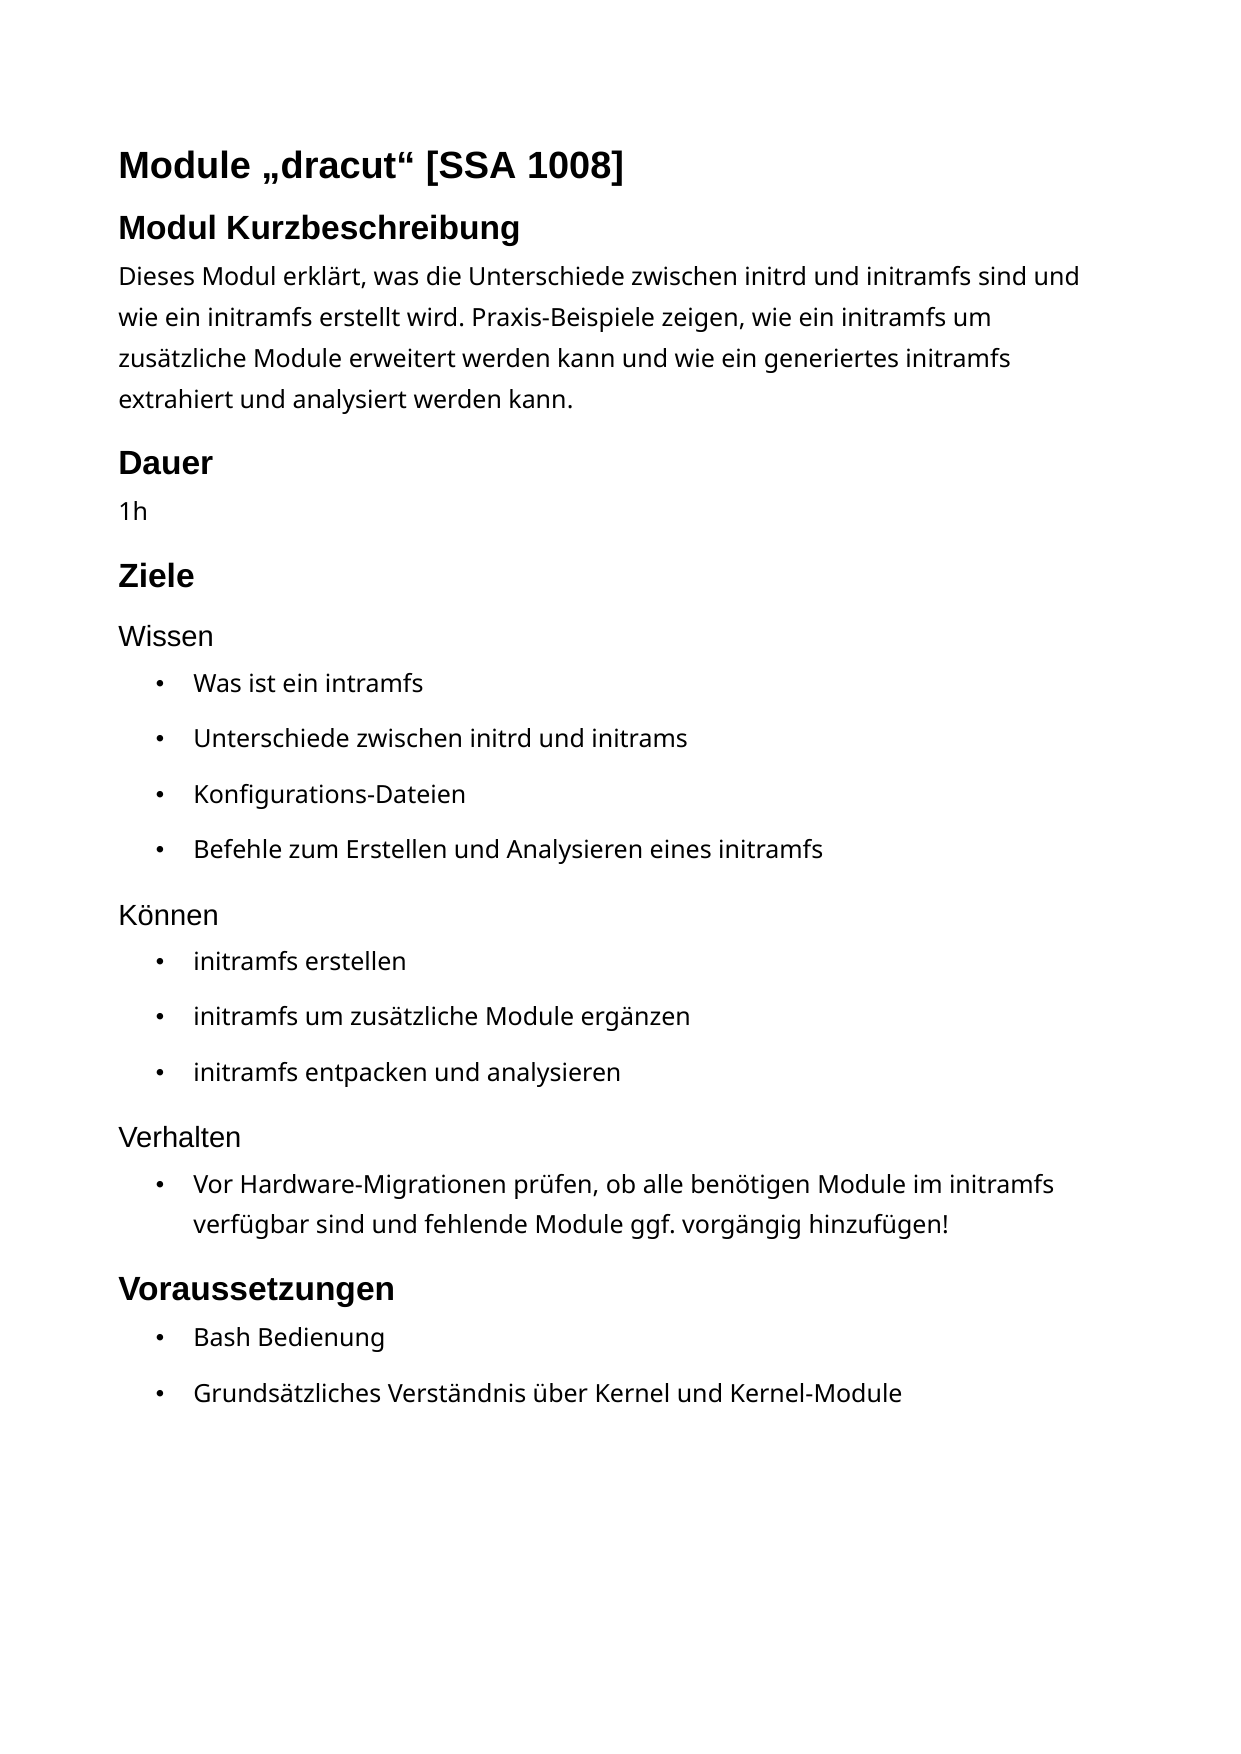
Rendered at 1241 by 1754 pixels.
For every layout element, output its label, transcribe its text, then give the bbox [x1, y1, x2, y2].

list Grundsätzliches Verständnis über Kernel und Kernel-Module [156, 1375, 1122, 1409]
list Befehle zum Erstellen und Analysieren eines initramfs [156, 832, 1122, 866]
list Vor Hardware-Migrationen prüfen, ob alle benötigen Module im initramfs verfügbar sind und fehlende Module ggf. vorgängig hinzufügen! [156, 1166, 1122, 1241]
subtitle Können [118, 897, 1122, 931]
subtitle Verhalten [118, 1120, 1122, 1154]
list initramfs um zusätzliche Module ergänzen [156, 999, 1122, 1033]
list Was ist ein intramfs [156, 665, 1122, 699]
subtitle Voraussetzungen [118, 1269, 1122, 1307]
text Dieses Modul erklärt, was die Unterschiede zwischen initrd und initramfs sind und wie ein initramfs erstellt wird. Praxis-Beispiele zeigen, wie ein initramfs um zusätzliche Module erweitert werden kann und wie ein generiertes initramfs extrahiert und analysiert werden kann. [118, 259, 1122, 415]
subtitle Dauer [118, 443, 1122, 482]
list Unterschiede zwischen initrd und initrams [156, 721, 1122, 755]
subtitle Wissen [118, 619, 1122, 653]
list Konfigurations-Dateien [156, 776, 1122, 810]
list initramfs erstellen [156, 943, 1122, 978]
list initramfs entpacken und analysieren [156, 1054, 1122, 1088]
subtitle Modul Kurzbeschreibung [118, 208, 1122, 246]
subtitle Module „dracut“ [SSA 1008] [118, 143, 1122, 187]
list Bash Bedienung [156, 1320, 1122, 1354]
text 1h [118, 494, 1122, 528]
subtitle Ziele [118, 556, 1122, 594]
